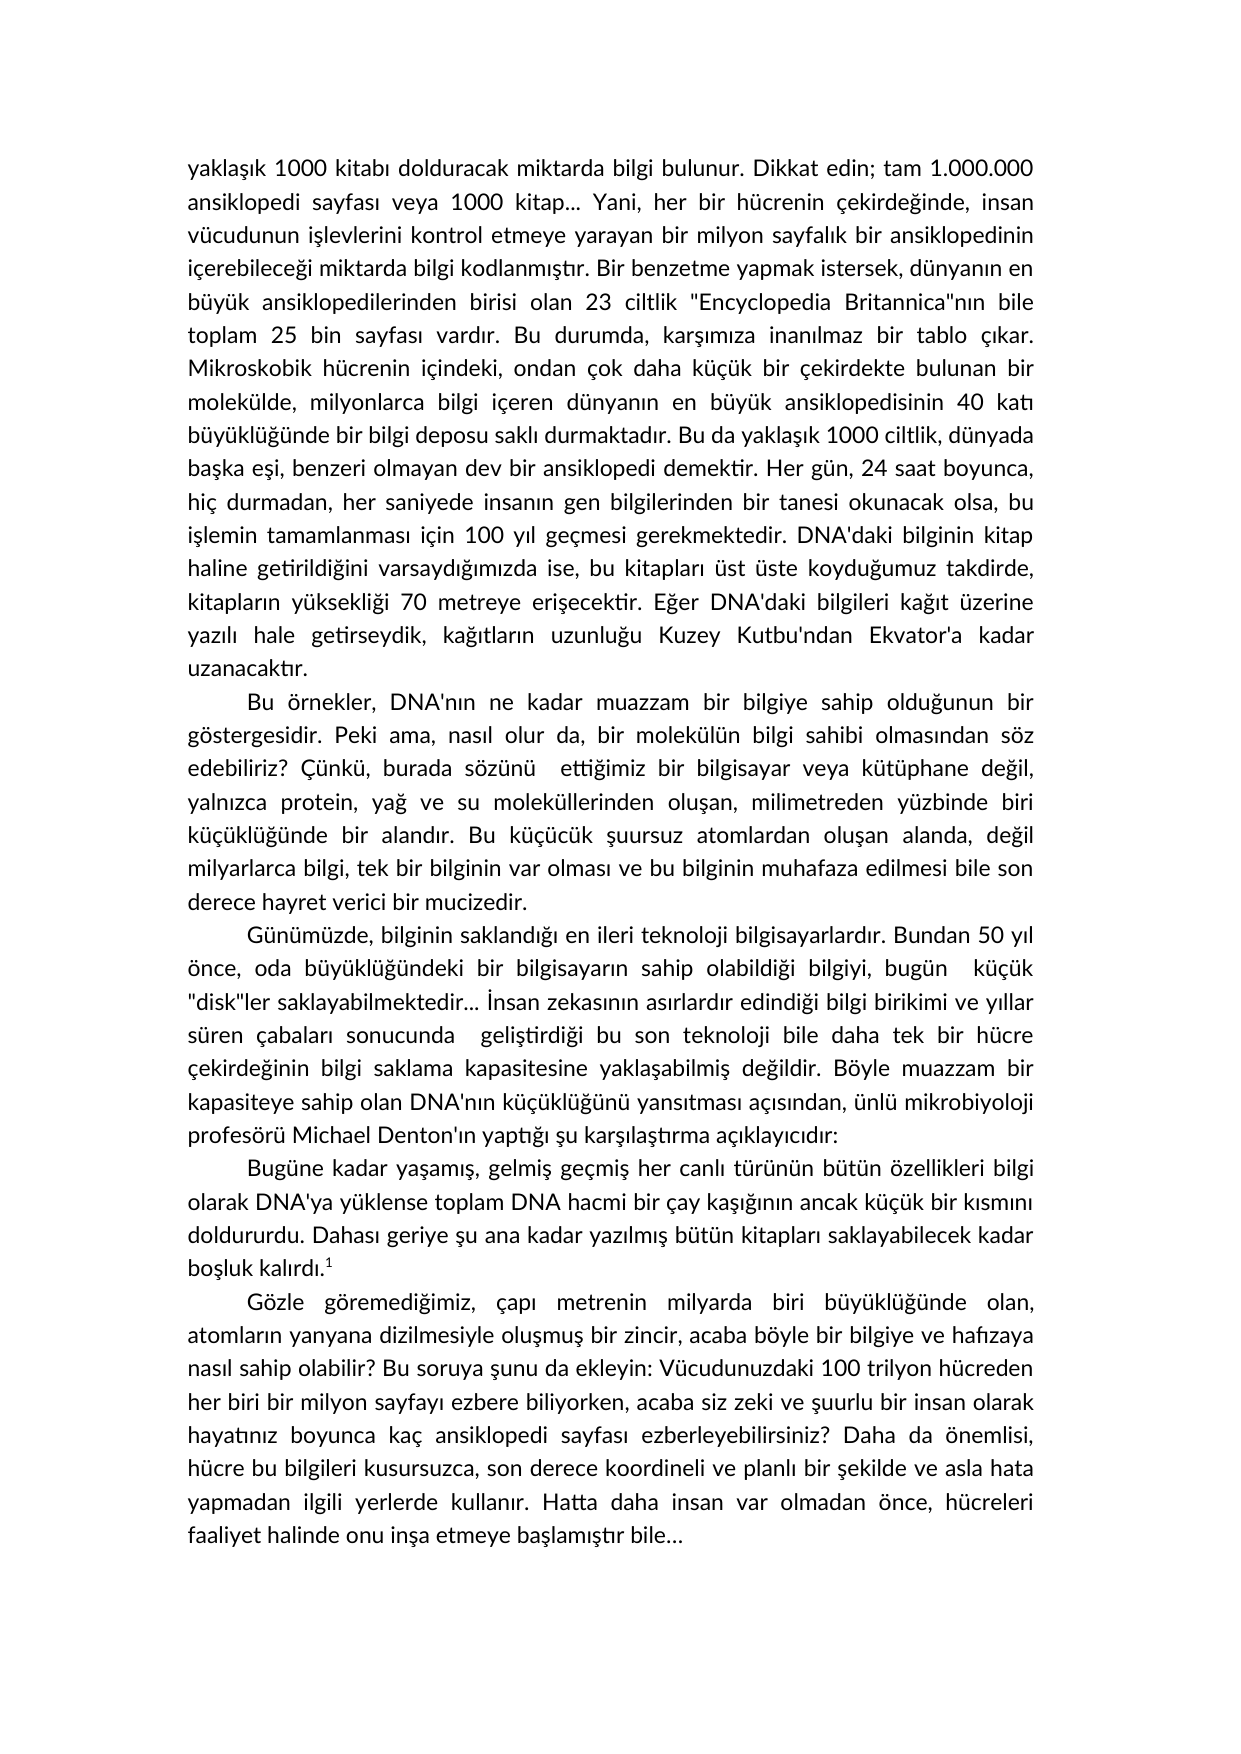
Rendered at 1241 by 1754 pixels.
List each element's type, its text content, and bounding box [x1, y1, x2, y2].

text yaklaşık 1000 kitabı dolduracak miktarda bilgi bulunur. Dikkat edin; tam 1.000.000 ansiklopedi sayfası veya 1000 kitap... Yani, her bir hücrenin çekirdeğinde, insan vücudunun işlevlerini kontrol etmeye yarayan bir milyon sayfalık bir ansiklopedinin içerebileceği miktarda bilgi kodlanmıştır. Bir benzetme yapmak istersek, dünyanın en büyük ansiklopedilerinden birisi olan 23 ciltlik "Encyclopedia Britannica"nın bile toplam 25 bin sayfası vardır. Bu durumda, karşımıza inanılmaz bir tablo çıkar. Mikroskobik hücrenin içindeki, ondan çok daha küçük bir çekirdekte bulunan bir molekülde, milyonlarca bilgi içeren dünyanın en büyük ansiklopedisinin 40 katı büyüklüğünde bir bilgi deposu saklı durmaktadır. Bu da yaklaşık 1000 ciltlik, dünyada başka eşi, benzeri olmayan dev bir ansiklopedi demektir. Her gün, 24 saat boyunca, hiç durmadan, her saniyede insanın gen bilgilerinden bir tanesi okunacak olsa, bu işlemin tamamlanması için 100 yıl geçmesi gerekmektedir. DNA'daki bilginin kitap haline getirildiğini varsaydığımızda ise, bu kitapları üst üste koyduğumuz takdirde, kitapların yüksekliği 70 metreye erişecektir. Eğer DNA'daki bilgileri kağıt üzerine yazılı hale getirseydik, kağıtların uzunluğu Kuzey Kutbu'ndan Ekvator'a kadar uzanacaktır. [187, 150, 1035, 683]
text Bu örnekler, DNA'nın ne kadar muazzam bir bilgiye sahip olduğunun bir göstergesidir. Peki ama, nasıl olur da, bir molekülün bilgi sahibi olmasından söz edebiliriz? Çünkü, burada sözünü ettiğimiz bir bilgisayar veya kütüphane değil, yalnızca protein, yağ ve su moleküllerinden oluşan, milimetreden yüzbinde biri küçüklüğünde bir alandır. Bu küçücük şuursuz atomlardan oluşan alanda, değil milyarlarca bilgi, tek bir bilginin var olması ve bu bilginin muhafaza edilmesi bile son derece hayret verici bir mucizedir. [187, 683, 1035, 917]
text Günümüzde, bilginin saklandığı en ileri teknoloji bilgisayarlardır. Bundan 50 yıl önce, oda büyüklüğündeki bir bilgisayarın sahip olabildiği bilgiyi, bugün küçük "disk"ler saklayabilmektedir... İnsan zekasının asırlardır edindiği bilgi birikimi ve yıllar süren çabaları sonucunda geliştirdiği bu son teknoloji bile daha tek bir hücre çekirdeğinin bilgi saklama kapasitesine yaklaşabilmiş değildir. Böyle muazzam bir kapasiteye sahip olan DNA'nın küçüklüğünü yansıtması açısından, ünlü mikrobiyoloji profesörü Michael Denton'ın yaptığı şu karşılaştırma açıklayıcıdır: [187, 917, 1035, 1150]
text Gözle göremediğimiz, çapı metrenin milyarda biri büyüklüğünde olan, atomların yanyana dizilmesiyle oluşmuş bir zincir, acaba böyle bir bilgiye ve hafızaya nasıl sahip olabilir? Bu soruya şunu da ekleyin: Vücudunuzdaki 100 trilyon hücreden her biri bir milyon sayfayı ezbere biliyorken, acaba siz zeki ve şuurlu bir insan olarak hayatınız boyunca kaç ansiklopedi sayfası ezberleyebilirsiniz? Daha da önemlisi, hücre bu bilgileri kusursuzca, son derece koordineli ve planlı bir şekilde ve asla hata yapmadan ilgili yerlerde kullanır. Hatta daha insan var olmadan önce, hücreleri faaliyet halinde onu inşa etmeye başlamıştır bile… [187, 1283, 1035, 1550]
text Bugüne kadar yaşamış, gelmiş geçmiş her canlı türünün bütün özellikleri bilgi olarak DNA'ya yüklense toplam DNA hacmi bir çay kaşığının ancak küçük bir kısmını doldururdu. Dahası geriye şu ana kadar yazılmış bütün kitapları saklayabilecek kadar boşluk kalırdı.1 [187, 1150, 1035, 1283]
